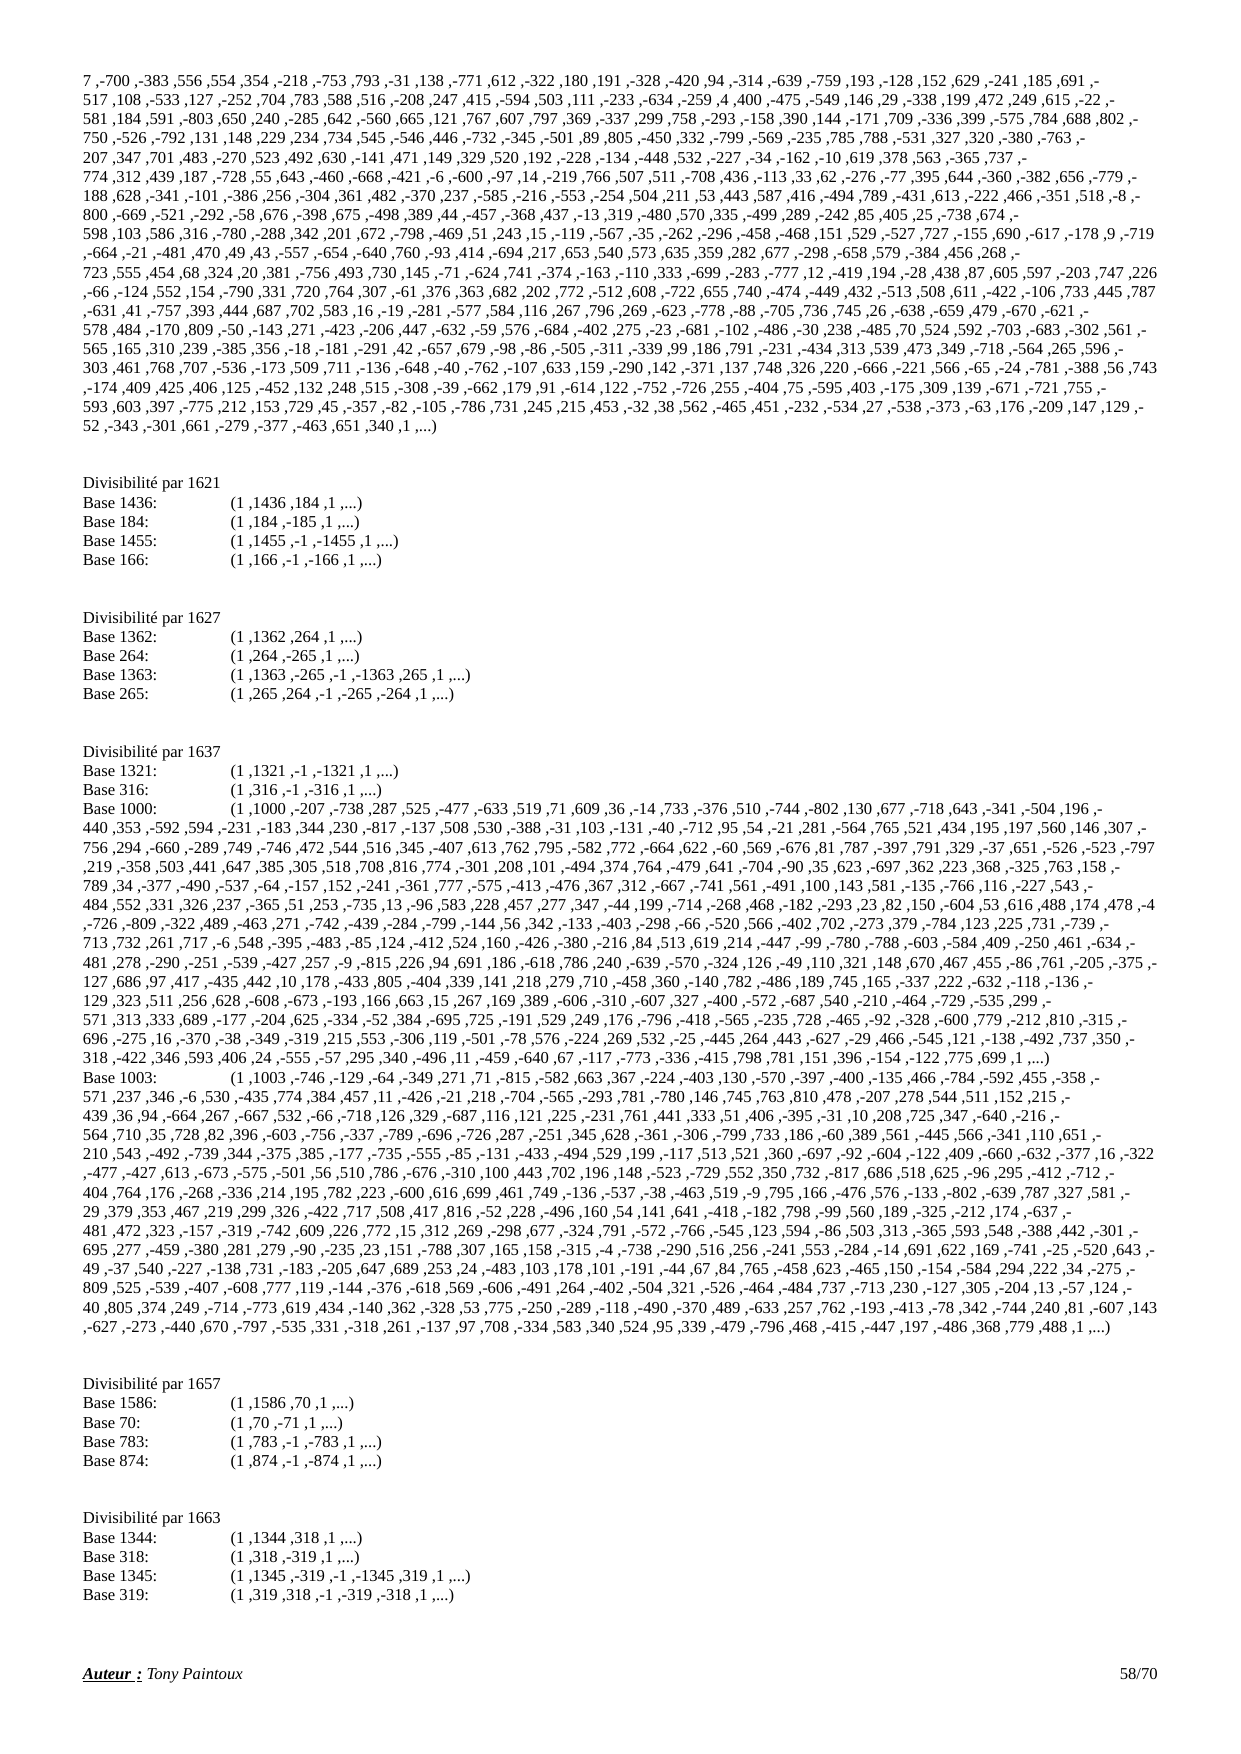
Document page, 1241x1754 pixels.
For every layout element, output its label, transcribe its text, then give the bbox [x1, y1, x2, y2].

text Base 1455: (1 ,1455 ,-1 ,-1455 ,1 ,...) [83, 531, 1157, 550]
text Base 783: (1 ,783 ,-1 ,-783 ,1 ,...) [83, 1432, 1157, 1451]
text Divisibilité par 1637 [83, 742, 1157, 761]
text Divisibilité par 1627 [83, 607, 1157, 627]
text Base 1321: (1 ,1321 ,-1 ,-1321 ,1 ,...) [83, 761, 1157, 780]
text Base 318: (1 ,318 ,-319 ,1 ,...) [83, 1547, 1157, 1566]
text Base 265: (1 ,265 ,264 ,-1 ,-265 ,-264 ,1 ,...) [83, 684, 1157, 703]
text Base 264: (1 ,264 ,-265 ,1 ,...) [83, 646, 1157, 665]
text Base 1003: (1 ,1003 ,-746 ,-129 ,-64 ,-349 ,271 ,71 ,-815 ,-582 ,663 ,367 ,-224 ,-403 ,130 ,-570 ,-397 ,-400 ,-135 ,466 ,-784 ,-592 ,455 ,-358 ,-571 ,237 ,346 ,-6 ,530 ,-435 ,774 ,384 ,457 ,11 ,-426 ,-21 ,218 ,-704 ,-565 ,-293 ,781 ,-780 ,146 ,745 ,763 ,810 ,478 ,-207 ,278 ,544 ,511 ,152 ,215 ,-439 ,36 ,94 ,-664 ,267 ,-667 ,532 ,-66 ,-718 ,126 ,329 ,-687 ,116 ,121 ,225 ,-231 ,761 ,441 ,333 ,51 ,406 ,-395 ,-31 ,10 ,208 ,725 ,347 ,-640 ,-216 ,-564 ,710 ,35 ,728 ,82 ,396 ,-603 ,-756 ,-337 ,-789 ,-696 ,-726 ,287 ,-251 ,345 ,628 ,-361 ,-306 ,-799 ,733 ,186 ,-60 ,389 ,561 ,-445 ,566 ,-341 ,110 ,651 ,-210 ,543 ,-492 ,-739 ,344 ,-375 ,385 ,-177 ,-735 ,-555 ,-85 ,-131 ,-433 ,-494 ,529 ,199 ,-117 ,513 ,521 ,360 ,-697 ,-92 ,-604 ,-122 ,409 ,-660 ,-632 ,-377 ,16 ,-322 ,-477 ,-427 ,613 ,-673 ,-575 ,-501 ,56 ,510 ,786 ,-676 ,-310 ,100 ,443 ,702 ,196 ,148 ,-523 ,-729 ,552 ,350 ,732 ,-817 ,686 ,518 ,625 ,-96 ,295 ,-412 ,-712 ,-404 ,764 ,176 ,-268 ,-336 ,214 ,195 ,782 ,223 ,-600 ,616 ,699 ,461 ,749 ,-136 ,-537 ,-38 ,-463 ,519 ,-9 ,795 ,166 ,-476 ,576 ,-133 ,-802 ,-639 ,787 ,327 ,581 ,-29 ,379 ,353 ,467 ,219 ,299 ,326 ,-422 ,717 ,508 ,417 ,816 ,-52 ,228 ,-496 ,160 ,54 ,141 ,641 ,-418 ,-182 ,798 ,-99 ,560 ,189 ,-325 ,-212 ,174 ,-637 ,-481 ,472 ,323 ,-157 ,-319 ,-742 ,609 ,226 ,772 ,15 ,312 ,269 ,-298 ,677 ,-324 ,791 ,-572 ,-766 ,-545 ,123 ,594 ,-86 ,503 ,313 ,-365 ,593 ,548 ,-388 ,442 ,-301 ,-695 ,277 ,-459 ,-380 ,281 ,279 ,-90 ,-235 ,23 ,151 ,-788 ,307 ,165 ,158 ,-315 ,-4 ,-738 ,-290 ,516 ,256 ,-241 ,553 ,-284 ,-14 ,691 ,622 ,169 ,-741 ,-25 ,-520 ,643 ,-49 ,-37 ,540 ,-227 ,-138 ,731 ,-183 ,-205 ,647 ,689 ,253 ,24 ,-483 ,103 ,178 ,101 ,-191 ,-44 ,67 ,84 ,765 ,-458 ,623 ,-465 ,150 ,-154 ,-584 ,294 ,222 ,34 ,-275 ,-809 ,525 ,-539 ,-407 ,-608 ,777 ,119 ,-144 ,-376 ,-618 ,569 ,-606 ,-491 ,264 ,-402 ,-504 ,321 ,-526 ,-464 ,-484 ,737 ,-713 ,230 ,-127 ,305 ,-204 ,13 ,-57 ,124 ,-40 ,805 ,374 ,249 ,-714 ,-773 ,619 ,434 ,-140 ,362 ,-328 ,53 ,775 ,-250 ,-289 ,-118 ,-490 ,-370 ,489 ,-633 ,257 ,762 ,-193 ,-413 ,-78 ,342 ,-744 ,240 ,81 ,-607 ,143 ,-627 ,-273 ,-440 ,670 ,-797 ,-535 ,331 ,-318 ,261 ,-137 ,97 ,708 ,-334 ,583 ,340 ,524 ,95 ,339 ,-479 ,-796 ,468 ,-415 ,-447 ,197 ,-486 ,368 ,779 ,488 ,1 ,...) [83, 1067, 1157, 1336]
text Divisibilité par 1621 [83, 473, 1157, 492]
text Base 1362: (1 ,1362 ,264 ,1 ,...) [83, 627, 1157, 646]
text Base 1586: (1 ,1586 ,70 ,1 ,...) [83, 1393, 1157, 1412]
text Base 319: (1 ,319 ,318 ,-1 ,-319 ,-318 ,1 ,...) [83, 1585, 1157, 1604]
text Base 184: (1 ,184 ,-185 ,1 ,...) [83, 512, 1157, 531]
text Base 874: (1 ,874 ,-1 ,-874 ,1 ,...) [83, 1451, 1157, 1470]
text Base 1345: (1 ,1345 ,-319 ,-1 ,-1345 ,319 ,1 ,...) [83, 1566, 1157, 1585]
text Base 1436: (1 ,1436 ,184 ,1 ,...) [83, 492, 1157, 512]
text Divisibilité par 1657 [83, 1374, 1157, 1393]
text Base 70: (1 ,70 ,-71 ,1 ,...) [83, 1412, 1157, 1432]
text Divisibilité par 1663 [83, 1508, 1157, 1527]
text Base 316: (1 ,316 ,-1 ,-316 ,1 ,...) [83, 780, 1157, 799]
text Base 166: (1 ,166 ,-1 ,-166 ,1 ,...) [83, 550, 1157, 569]
text Base 1363: (1 ,1363 ,-265 ,-1 ,-1363 ,265 ,1 ,...) [83, 665, 1157, 684]
text Base 1344: (1 ,1344 ,318 ,1 ,...) [83, 1527, 1157, 1547]
text 7 ,-700 ,-383 ,556 ,554 ,354 ,-218 ,-753 ,793 ,-31 ,138 ,-771 ,612 ,-322 ,180 ,191 ,-328 ,-420 ,94 ,-314 ,-639 ,-759 ,193 ,-128 ,152 ,629 ,-241 ,185 ,691 ,-517 ,108 ,-533 ,127 ,-252 ,704 ,783 ,588 ,516 ,-208 ,247 ,415 ,-594 ,503 ,111 ,-233 ,-634 ,-259 ,4 ,400 ,-475 ,-549 ,146 ,29 ,-338 ,199 ,472 ,249 ,615 ,-22 ,-581 ,184 ,591 ,-803 ,650 ,240 ,-285 ,642 ,-560 ,665 ,121 ,767 ,607 ,797 ,369 ,-337 ,299 ,758 ,-293 ,-158 ,390 ,144 ,-171 ,709 ,-336 ,399 ,-575 ,784 ,688 ,802 ,-750 ,-526 ,-792 ,131 ,148 ,229 ,234 ,734 ,545 ,-546 ,446 ,-732 ,-345 ,-501 ,89 ,805 ,-450 ,332 ,-799 ,-569 ,-235 ,785 ,788 ,-531 ,327 ,320 ,-380 ,-763 ,-207 ,347 ,701 ,483 ,-270 ,523 ,492 ,630 ,-141 ,471 ,149 ,329 ,520 ,192 ,-228 ,-134 ,-448 ,532 ,-227 ,-34 ,-162 ,-10 ,619 ,378 ,563 ,-365 ,737 ,-774 ,312 ,439 ,187 ,-728 ,55 ,643 ,-460 ,-668 ,-421 ,-6 ,-600 ,-97 ,14 ,-219 ,766 ,507 ,511 ,-708 ,436 ,-113 ,33 ,62 ,-276 ,-77 ,395 ,644 ,-360 ,-382 ,656 ,-779 ,-188 ,628 ,-341 ,-101 ,-386 ,256 ,-304 ,361 ,482 ,-370 ,237 ,-585 ,-216 ,-553 ,-254 ,504 ,211 ,53 ,443 ,587 ,416 ,-494 ,789 ,-431 ,613 ,-222 ,466 ,-351 ,518 ,-8 ,-800 ,-669 ,-521 ,-292 ,-58 ,676 ,-398 ,675 ,-498 ,389 ,44 ,-457 ,-368 ,437 ,-13 ,319 ,-480 ,570 ,335 ,-499 ,289 ,-242 ,85 ,405 ,25 ,-738 ,674 ,-598 ,103 ,586 ,316 ,-780 ,-288 ,342 ,201 ,672 ,-798 ,-469 ,51 ,243 ,15 ,-119 ,-567 ,-35 ,-262 ,-296 ,-458 ,-468 ,151 ,529 ,-527 ,727 ,-155 ,690 ,-617 ,-178 ,9 ,-719 ,-664 ,-21 ,-481 ,470 ,49 ,43 ,-557 ,-654 ,-640 ,760 ,-93 ,414 ,-694 ,217 ,653 ,540 ,573 ,635 ,359 ,282 ,677 ,-298 ,-658 ,579 ,-384 ,456 ,268 ,-723 ,555 ,454 ,68 ,324 ,20 ,381 ,-756 ,493 ,730 ,145 ,-71 ,-624 ,741 ,-374 ,-163 ,-110 ,333 ,-699 ,-283 ,-777 ,12 ,-419 ,194 ,-28 ,438 ,87 ,605 ,597 ,-203 ,747 ,226 ,-66 ,-124 ,552 ,154 ,-790 ,331 ,720 ,764 ,307 ,-61 ,376 ,363 ,682 ,202 ,772 ,-512 ,608 ,-722 ,655 ,740 ,-474 ,-449 ,432 ,-513 ,508 ,611 ,-422 ,-106 ,733 ,445 ,787 ,-631 ,41 ,-757 ,393 ,444 ,687 ,702 ,583 ,16 ,-19 ,-281 ,-577 ,584 ,116 ,267 ,796 ,269 ,-623 ,-778 ,-88 ,-705 ,736 ,745 ,26 ,-638 ,-659 ,479 ,-670 ,-621 ,-578 ,484 ,-170 ,809 ,-50 ,-143 ,271 ,-423 ,-206 ,447 ,-632 ,-59 ,576 ,-684 ,-402 ,275 ,-23 ,-681 ,-102 ,-486 ,-30 ,238 ,-485 ,70 ,524 ,592 ,-703 ,-683 ,-302 ,561 ,-565 ,165 ,310 ,239 ,-385 ,356 ,-18 ,-181 ,-291 ,42 ,-657 ,679 ,-98 ,-86 ,-505 ,-311 ,-339 ,99 ,186 ,791 ,-231 ,-434 ,313 ,539 ,473 ,349 ,-718 ,-564 ,265 ,596 ,-303 ,461 ,768 ,707 ,-536 ,-173 ,509 ,711 ,-136 ,-648 ,-40 ,-762 ,-107 ,633 ,159 ,-290 ,142 ,-371 ,137 ,748 ,326 ,220 ,-666 ,-221 ,566 ,-65 ,-24 ,-781 ,-388 ,56 ,743 ,-174 ,409 ,425 ,406 ,125 ,-452 ,132 ,248 ,515 ,-308 ,-39 ,-662 ,179 ,91 ,-614 ,122 ,-752 ,-726 ,255 ,-404 ,75 ,-595 ,403 ,-175 ,309 ,139 ,-671 ,-721 ,755 ,-593 ,603 ,397 ,-775 ,212 ,153 ,729 ,45 ,-357 ,-82 ,-105 ,-786 ,731 ,245 ,215 ,453 ,-32 ,38 ,562 ,-465 ,451 ,-232 ,-534 ,27 ,-538 ,-373 ,-63 ,176 ,-209 ,147 ,129 ,-52 ,-343 ,-301 ,661 ,-279 ,-377 ,-463 ,651 ,340 ,1 ,...) [83, 71, 1157, 435]
text Base 1000: (1 ,1000 ,-207 ,-738 ,287 ,525 ,-477 ,-633 ,519 ,71 ,609 ,36 ,-14 ,733 ,-376 ,510 ,-744 ,-802 ,130 ,677 ,-718 ,643 ,-341 ,-504 ,196 ,-440 ,353 ,-592 ,594 ,-231 ,-183 ,344 ,230 ,-817 ,-137 ,508 ,530 ,-388 ,-31 ,103 ,-131 ,-40 ,-712 ,95 ,54 ,-21 ,281 ,-564 ,765 ,521 ,434 ,195 ,197 ,560 ,146 ,307 ,-756 ,294 ,-660 ,-289 ,749 ,-746 ,472 ,544 ,516 ,345 ,-407 ,613 ,762 ,795 ,-582 ,772 ,-664 ,622 ,-60 ,569 ,-676 ,81 ,787 ,-397 ,791 ,329 ,-37 ,651 ,-526 ,-523 ,-797 ,219 ,-358 ,503 ,441 ,647 ,385 ,305 ,518 ,708 ,816 ,774 ,-301 ,208 ,101 ,-494 ,374 ,764 ,-479 ,641 ,-704 ,-90 ,35 ,623 ,-697 ,362 ,223 ,368 ,-325 ,763 ,158 ,-789 ,34 ,-377 ,-490 ,-537 ,-64 ,-157 ,152 ,-241 ,-361 ,777 ,-575 ,-413 ,-476 ,367 ,312 ,-667 ,-741 ,561 ,-491 ,100 ,143 ,581 ,-135 ,-766 ,116 ,-227 ,543 ,-484 ,552 ,331 ,326 ,237 ,-365 ,51 ,253 ,-735 ,13 ,-96 ,583 ,228 ,457 ,277 ,347 ,-44 ,199 ,-714 ,-268 ,468 ,-182 ,-293 ,23 ,82 ,150 ,-604 ,53 ,616 ,488 ,174 ,478 ,-4 ,-726 ,-809 ,-322 ,489 ,-463 ,271 ,-742 ,-439 ,-284 ,-799 ,-144 ,56 ,342 ,-133 ,-403 ,-298 ,-66 ,-520 ,566 ,-402 ,702 ,-273 ,379 ,-784 ,123 ,225 ,731 ,-739 ,-713 ,732 ,261 ,717 ,-6 ,548 ,-395 ,-483 ,-85 ,124 ,-412 ,524 ,160 ,-426 ,-380 ,-216 ,84 ,513 ,619 ,214 ,-447 ,-99 ,-780 ,-788 ,-603 ,-584 ,409 ,-250 ,461 ,-634 ,-481 ,278 ,-290 ,-251 ,-539 ,-427 ,257 ,-9 ,-815 ,226 ,94 ,691 ,186 ,-618 ,786 ,240 ,-639 ,-570 ,-324 ,126 ,-49 ,110 ,321 ,148 ,670 ,467 ,455 ,-86 ,761 ,-205 ,-375 ,-127 ,686 ,97 ,417 ,-435 ,442 ,10 ,178 ,-433 ,805 ,-404 ,339 ,141 ,218 ,279 ,710 ,-458 ,360 ,-140 ,782 ,-486 ,189 ,745 ,165 ,-337 ,222 ,-632 ,-118 ,-136 ,-129 ,323 ,511 ,256 ,628 ,-608 ,-673 ,-193 ,166 ,663 ,15 ,267 ,169 ,389 ,-606 ,-310 ,-607 ,327 ,-400 ,-572 ,-687 ,540 ,-210 ,-464 ,-729 ,-535 ,299 ,-571 ,313 ,333 ,689 ,-177 ,-204 ,625 ,-334 ,-52 ,384 ,-695 ,725 ,-191 ,529 ,249 ,176 ,-796 ,-418 ,-565 ,-235 ,728 ,-465 ,-92 ,-328 ,-600 ,779 ,-212 ,810 ,-315 ,-696 ,-275 ,16 ,-370 ,-38 ,-349 ,-319 ,215 ,553 ,-306 ,119 ,-501 ,-78 ,576 ,-224 ,269 ,532 ,-25 ,-445 ,264 ,443 ,-627 ,-29 ,466 ,-545 ,121 ,-138 ,-492 ,737 ,350 ,-318 ,-422 ,346 ,593 ,406 ,24 ,-555 ,-57 ,295 ,340 ,-496 ,11 ,-459 ,-640 ,67 ,-117 ,-773 ,-336 ,-415 ,798 ,781 ,151 ,396 ,-154 ,-122 ,775 ,699 ,1 ,...) [83, 799, 1157, 1067]
